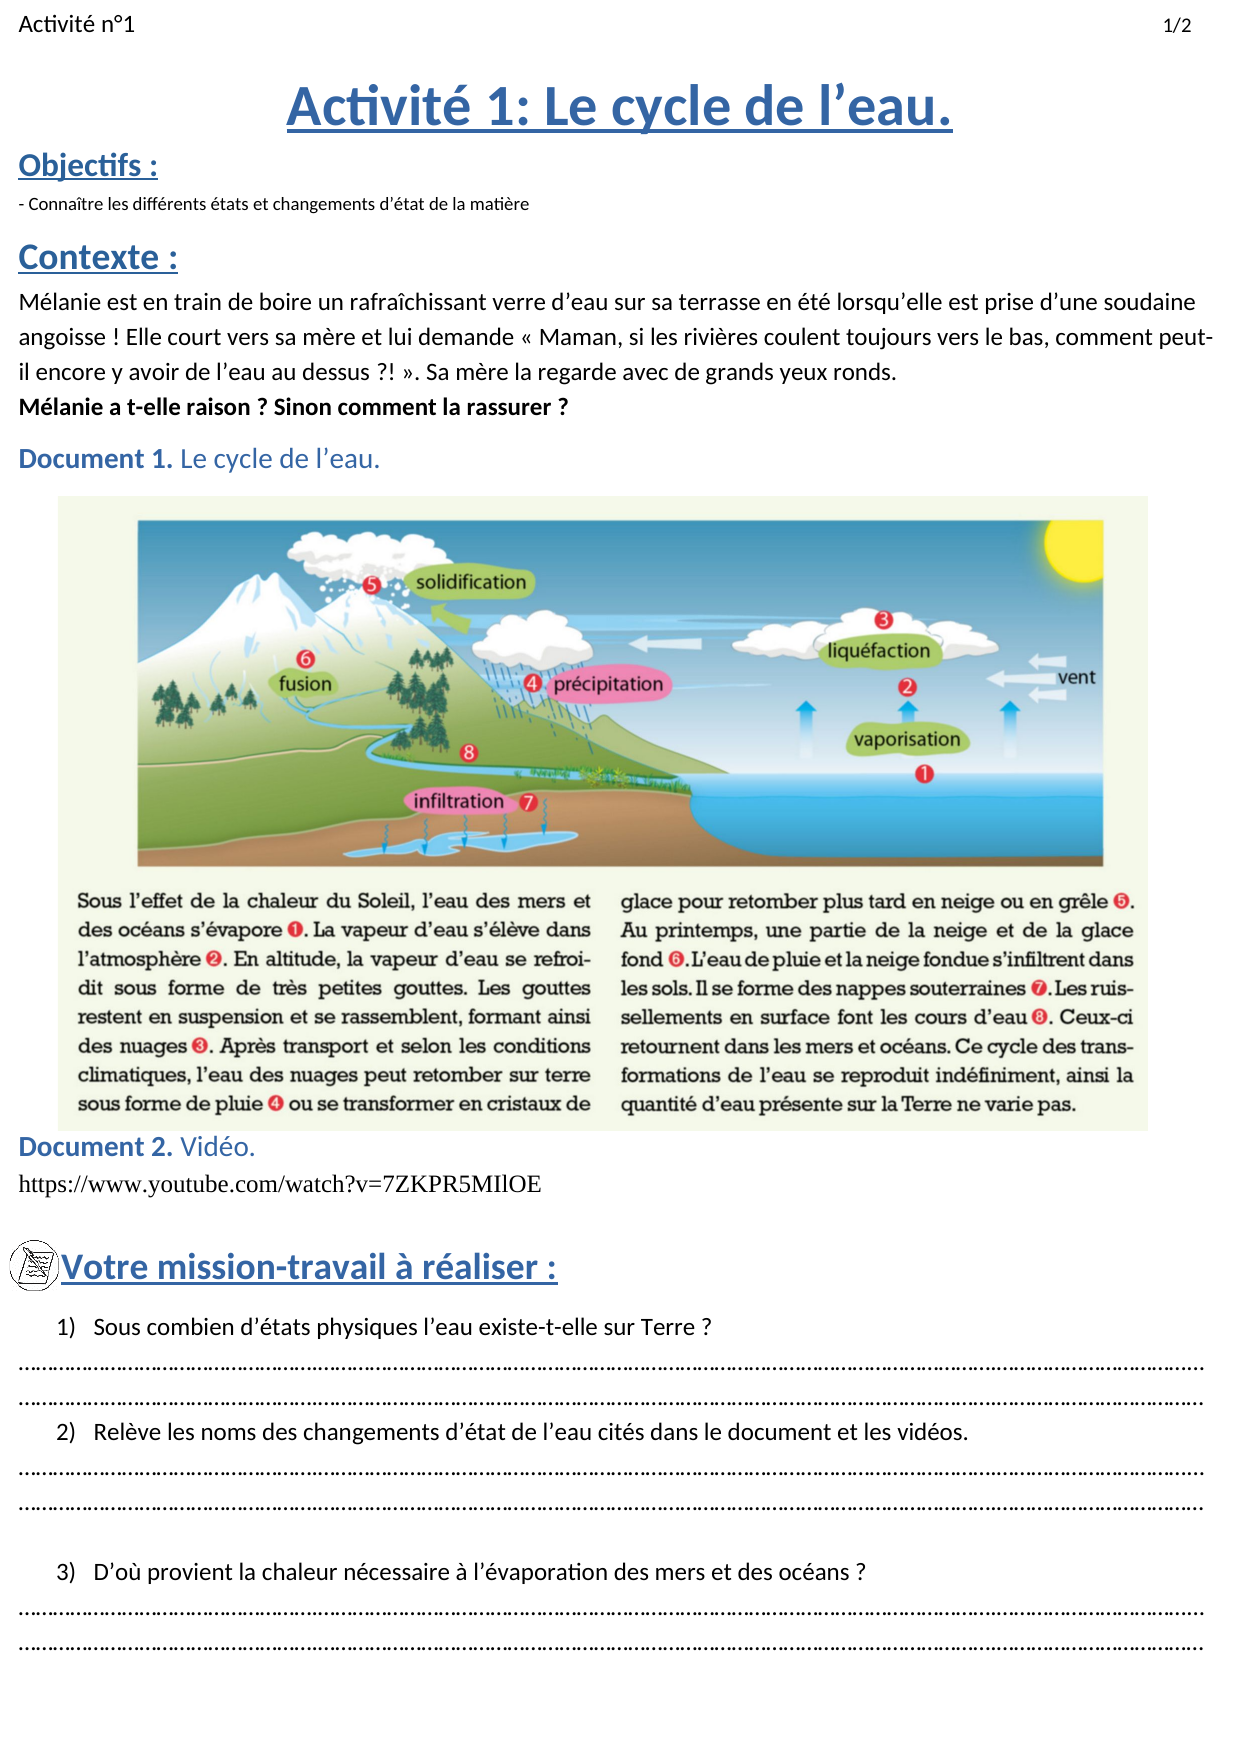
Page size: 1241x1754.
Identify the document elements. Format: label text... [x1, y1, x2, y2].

text Objectifs : [18, 139, 1221, 185]
picture [57, 496, 1148, 1131]
text …………………………………………….……………………………………………………………………………………………………….……………………………… [18, 1626, 1221, 1656]
text …………………………………………….……………………………………………………………………………………………………….……………………………… [18, 1486, 1221, 1516]
text Document 1. Le cycle de l’eau. [18, 440, 1221, 476]
text …………………………………………….……………………………………………………………………………………………………….……………………………... [18, 1451, 1221, 1481]
text Mélanie a t-elle raison ? Sinon comment la rassurer ? [18, 391, 1221, 421]
list D’où provient la chaleur nécessaire à l’évaporation des mers et des océans ? [56, 1556, 1221, 1586]
text Mélanie est en train de boire un rafraîchissant verre d’eau sur sa terrasse en été lorsqu’elle est prise d’une soudaine angoisse ! Elle court vers sa mère et lui demande « Maman, si les rivières coulent toujours vers le bas, comment peut-il encore y avoir de l’eau au dessus ?! ». Sa mère la regarde avec de grands yeux ronds. [18, 286, 1221, 386]
text https://www.youtube.com/watch?v=7ZKPR5MIlOE [18, 1169, 1221, 1198]
text Contexte : [18, 233, 1221, 279]
list Relève les noms des changements d’état de l’eau cités dans le document et les vidéos. [56, 1416, 1221, 1446]
text Votre mission-travail à réaliser : [59, 1243, 1221, 1289]
text …………………………………………….……………………………………………………………………………………………………….……………………………… [18, 1381, 1221, 1411]
text Document 2. Vidéo. [18, 1128, 1221, 1164]
title Activité 1: Le cycle de l’eau. [18, 68, 1221, 139]
picture [9, 1240, 59, 1291]
list Sous combien d’états physiques l’eau existe-t-elle sur Terre ? [56, 1311, 1221, 1341]
text …………………………………………….……………………………………………………………………………………………………….……………………………... [18, 1346, 1221, 1376]
text - Connaître les différents états et changements d’état de la matière [18, 192, 1221, 215]
text …………………………………………….……………………………………………………………………………………………………….……………………………... [18, 1591, 1221, 1621]
